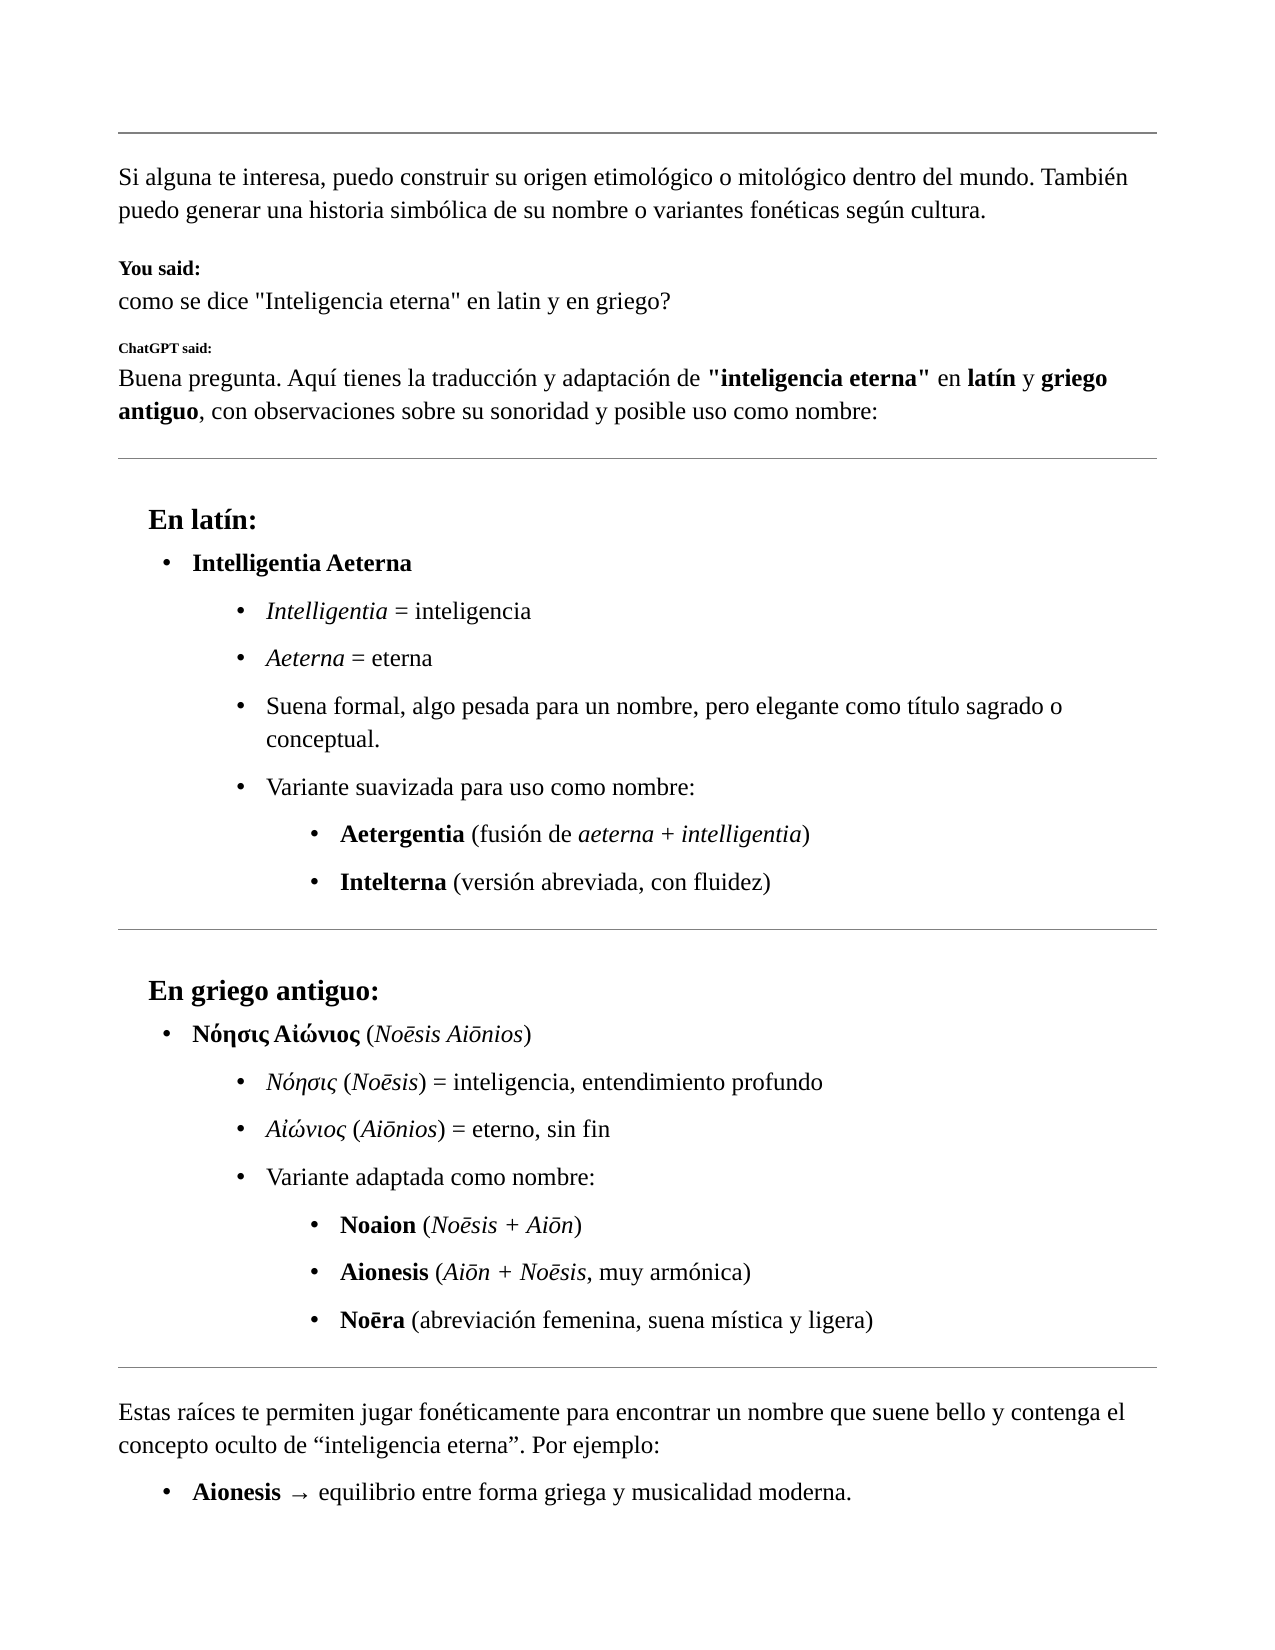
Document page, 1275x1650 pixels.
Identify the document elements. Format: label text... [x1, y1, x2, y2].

subtitle You said: [118, 256, 1157, 279]
list Αἰώνιος (Aiōnios) = eterno, sin fin [236, 1114, 1157, 1143]
list Intelligentia = inteligencia [236, 596, 1157, 624]
list Νόησις Αἰώνιος (Noēsis Aiōnios) [162, 1019, 1157, 1048]
subtitle 🔹 En latín: [118, 502, 1157, 536]
subtitle ChatGPT said: [118, 340, 1157, 356]
subtitle 🔹 En griego antiguo: [118, 973, 1157, 1007]
text Si alguna te interesa, puedo construir su origen etimológico o mitológico dentro del mundo. También puedo generar una historia simbólica de su nombre o variantes fonéticas según cultura. [118, 162, 1157, 224]
list Suena formal, algo pesada para un nombre, pero elegante como título sagrado o conceptual. [236, 691, 1157, 753]
list Aetergentia (fusión de aeterna + intelligentia) [310, 819, 1157, 848]
list Variante suavizada para uso como nombre: [236, 772, 1157, 800]
text como se dice "Inteligencia eterna" en latin y en griego? [118, 286, 1157, 314]
list Intelligentia Aeterna [162, 548, 1157, 577]
list Aionesis (Aiōn + Noēsis, muy armónica) [310, 1257, 1157, 1286]
text Buena pregunta. Aquí tienes la traducción y adaptación de "inteligencia eterna" en latín y griego antiguo, con observaciones sobre su sonoridad y posible uso como nombre: [118, 363, 1157, 424]
list Νόησις (Noēsis) = inteligencia, entendimiento profundo [236, 1067, 1157, 1096]
text Estas raíces te permiten jugar fonéticamente para encontrar un nombre que suene bello y contenga el concepto oculto de “inteligencia eterna”. Por ejemplo: [118, 1397, 1157, 1459]
list Intelterna (versión abreviada, con fluidez) [310, 867, 1157, 896]
list Aionesis → equilibrio entre forma griega y musicalidad moderna. [162, 1477, 1157, 1506]
list Noaion (Noēsis + Aiōn) [310, 1210, 1157, 1238]
list Noēra (abreviación femenina, suena mística y ligera) [310, 1305, 1157, 1334]
list Variante adaptada como nombre: [236, 1162, 1157, 1191]
list Aeterna = eterna [236, 643, 1157, 672]
